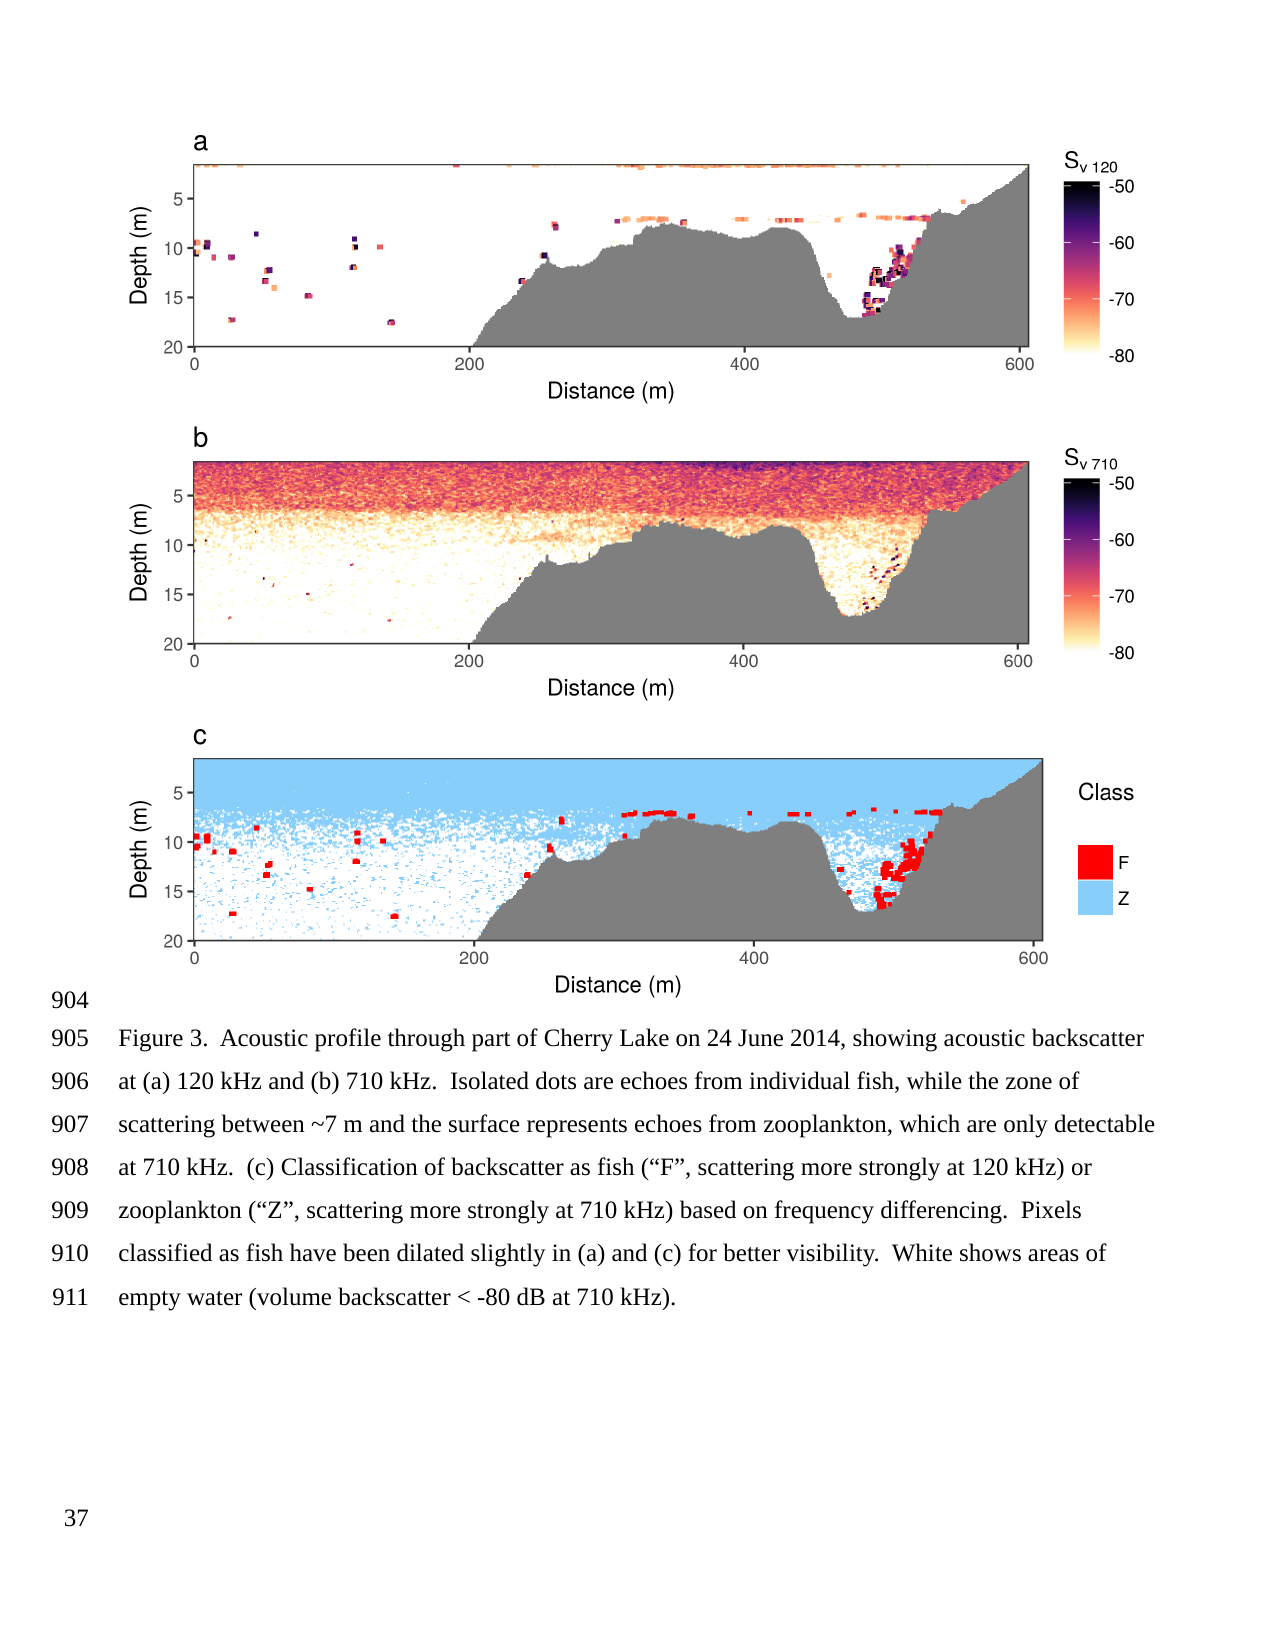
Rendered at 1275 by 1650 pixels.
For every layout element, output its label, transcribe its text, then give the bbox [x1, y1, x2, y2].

text Figure 3. Acoustic profile through part of Cherry Lake on 24 June 2014, showing acoustic backscatter at (a) 120 kHz and (b) 710 kHz. Isolated dots are echoes from individual fish, while the zone of scattering between ~7 m and the surface represents echoes from zooplankton, which are only detectable at 710 kHz. (c) Classification of backscatter as fish (“F”, scattering more strongly at 120 kHz) or zooplankton (“Z”, scattering more strongly at 710 kHz) based on frequency differencing. Pixels classified as fish have been dilated slightly in (a) and (c) for better visibility. White shows areas of empty water (volume backscatter < -80 dB at 710 kHz). [118, 1023, 1157, 1310]
picture [118, 118, 1157, 1009]
